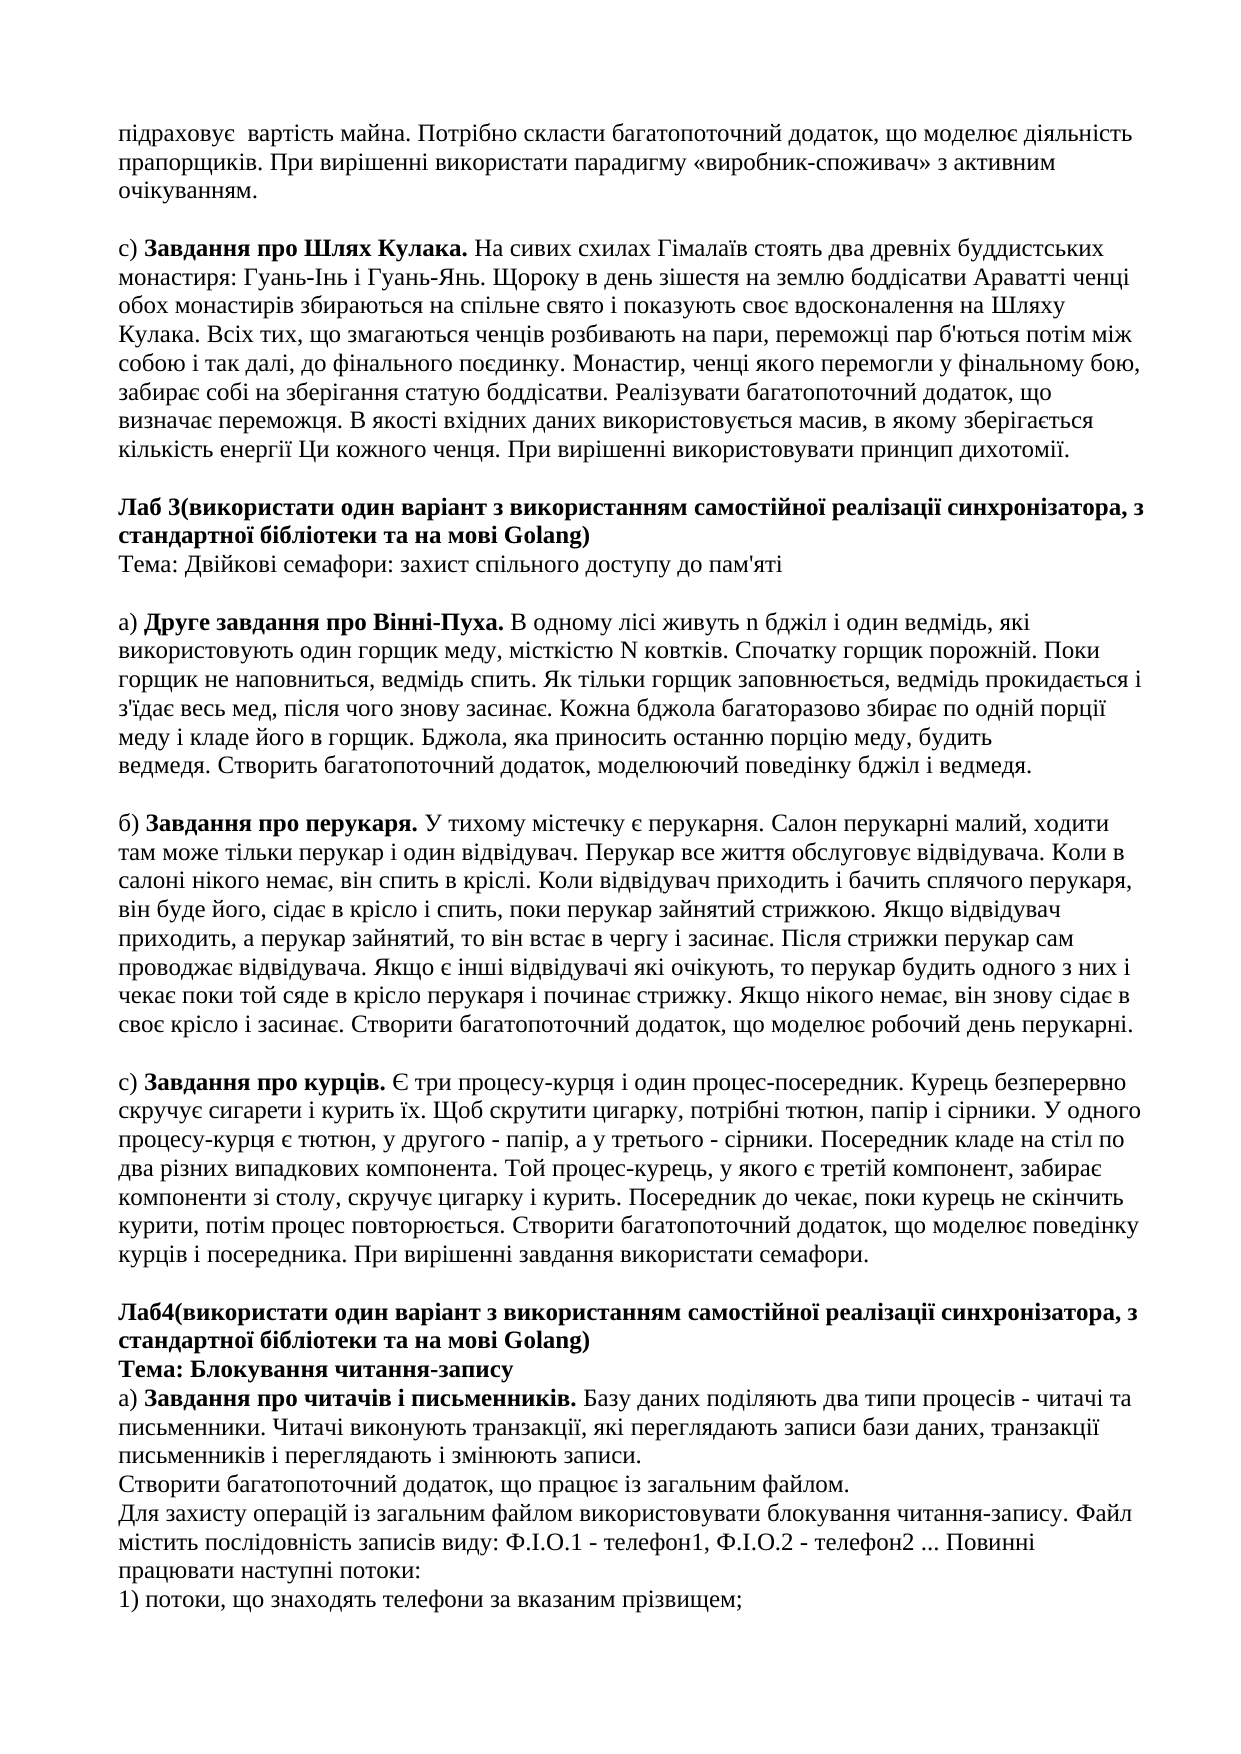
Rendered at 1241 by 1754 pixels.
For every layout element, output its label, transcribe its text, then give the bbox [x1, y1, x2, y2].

text с) Завдання про Шлях Кулака. На сивих схилах Гімалаїв стоять два древніх буддистських монастиря: Гуань-Інь і Гуань-Янь. Щороку в день зішестя на землю боддісатви Араватті ченці обох монастирів збираються на спільне свято і показують своє вдосконалення на Шляху Кулака. Всіх тих, що змагаються ченців розбивають на пари, переможці пар б'ються потім між собою і так далі, до фінального поєдинку. Монастир, ченці якого перемогли у фінальному бою, забирає собі на зберігання статую боддісатви. Реалізувати багатопоточний додаток, що визначає переможця. В якості вхідних даних використовується масив, в якому зберігається кількість енергії Ци кожного ченця. При вирішенні використовувати принцип дихотомії. [118, 233, 1152, 463]
text 1) потоки, що знаходять телефони за вказаним прізвищем; [118, 1584, 1152, 1613]
text Для захисту операцій із загальним файлом використовувати блокування читання-запису. Файл містить послідовність записів виду: Ф.І.О.1 - телефон1, Ф.І.О.2 - телефон2 ... Повинні працювати наступні потоки: [118, 1498, 1152, 1584]
text Створити багатопоточний додаток, що працює із загальним файлом. [118, 1469, 1152, 1498]
text Лаб4(використати один варіант з використанням самостійної реалізації синхронізатора, з стандартної бібліотеки та на мові Golang) [118, 1297, 1152, 1354]
text Тема: Блокування читання-запису [118, 1354, 1152, 1383]
text б) Завдання про перукаря. У тихому містечку є перукарня. Салон перукарні малий, ходити там може тільки перукар і один відвідувач. Перукар все життя обслуговує відвідувача. Коли в салоні нікого немає, він спить в кріслі. Коли відвідувач приходить і бачить сплячого перукаря, він буде його, сідає в крісло і спить, поки перукар зайнятий стрижкою. Якщо відвідувач приходить, а перукар зайнятий, то він встає в чергу і засинає. Після стрижки перукар сам проводжає відвідувача. Якщо є інші відвідувачі які очікують, то перукар будить одного з них і чекає поки той сяде в крісло перукаря і починає стрижку. Якщо нікого немає, він знову сідає в своє крісло і засинає. Створити багатопоточний додаток, що моделює робочий день перукарні. [118, 808, 1152, 1038]
text с) Завдання про курців. Є три процесу-курця і один процес-посередник. Курець безперервно скручує сигарети і курить їх. Щоб скрутити цигарку, потрібні тютюн, папір і сірники. У одного процесу-курця є тютюн, у другого - папір, а у третього - сірники. Посередник кладе на стіл по два різних випадкових компонента. Той процес-курець, у якого є третій компонент, забирає компоненти зі столу, скручує цигарку і курить. Посередник до чекає, поки курець не скінчить курити, потім процес повторюється. Створити багатопоточний додаток, що моделює поведінку курців і посередника. При вирішенні завдання використати семафори. [118, 1067, 1152, 1268]
text а) Завдання про читачів і письменників. Базу даних поділяють два типи процесів - читачі та письменники. Читачі виконують транзакції, які переглядають записи бази даних, транзакції письменників і переглядають і змінюють записи. [118, 1383, 1152, 1469]
text Лаб 3(використати один варіант з використанням самостійної реалізації синхронізатора, з стандартної бібліотеки та на мові Golang) [118, 492, 1152, 549]
text Тема: Двійкові семафори: захист спільного доступу до пам'яті [118, 549, 1152, 578]
text підраховує вартість майна. Потрібно скласти багатопоточний додаток, що моделює діяльність прапорщиків. При вирішенні використати парадигму «виробник-споживач» з активним очікуванням. [118, 118, 1152, 204]
text а) Друге завдання про Вінні-Пуха. В одному лісі живуть n бджіл і один ведмідь, які використовують один горщик меду, місткістю N ковтків. Спочатку горщик порожній. Поки горщик не наповниться, ведмідь спить. Як тільки горщик заповнюється, ведмідь прокидається і з'їдає весь мед, після чого знову засинає. Кожна бджола багаторазово збирає по одній порції меду і кладе його в горщик. Бджола, яка приносить останню порцію меду, будить ведмедя. Створить багатопоточний додаток, моделюючий поведінку бджіл і ведмедя. [118, 607, 1152, 779]
